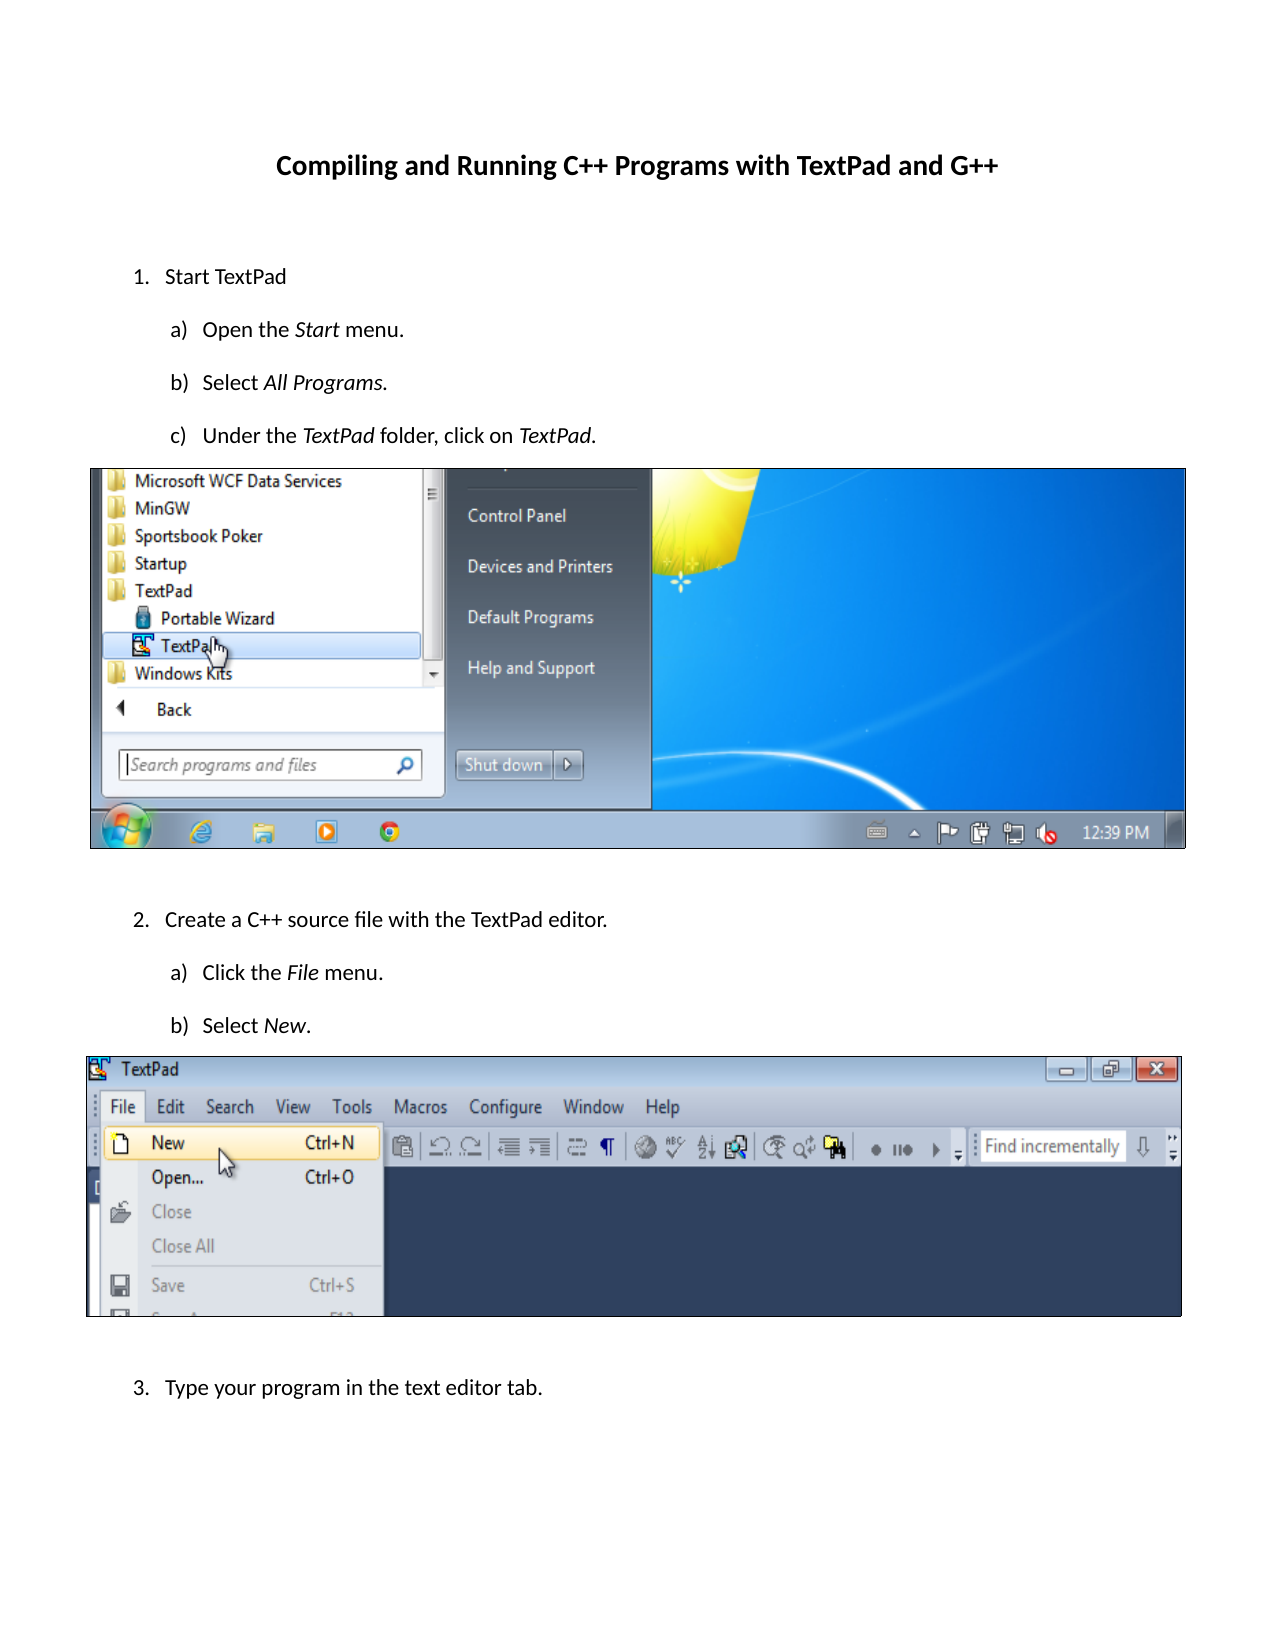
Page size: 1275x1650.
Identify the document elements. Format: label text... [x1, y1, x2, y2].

list Select All Programs. [165, 368, 1185, 396]
text Compiling and Running C++ Programs with TextPad and G++ [90, 147, 1185, 183]
picture [87, 1057, 1181, 1316]
list Click the File menu. [165, 958, 1185, 986]
list Select New. [165, 1011, 1185, 1039]
list Open the Start menu. [165, 315, 1185, 343]
list Create a C++ source file with the TextPad editor. [127, 905, 1185, 933]
list Start TextPad [127, 262, 1185, 290]
picture [91, 469, 1185, 848]
list Type your program in the text editor tab. [127, 1373, 1185, 1401]
list Under the TextPad folder, click on TextPad. [165, 421, 1185, 449]
